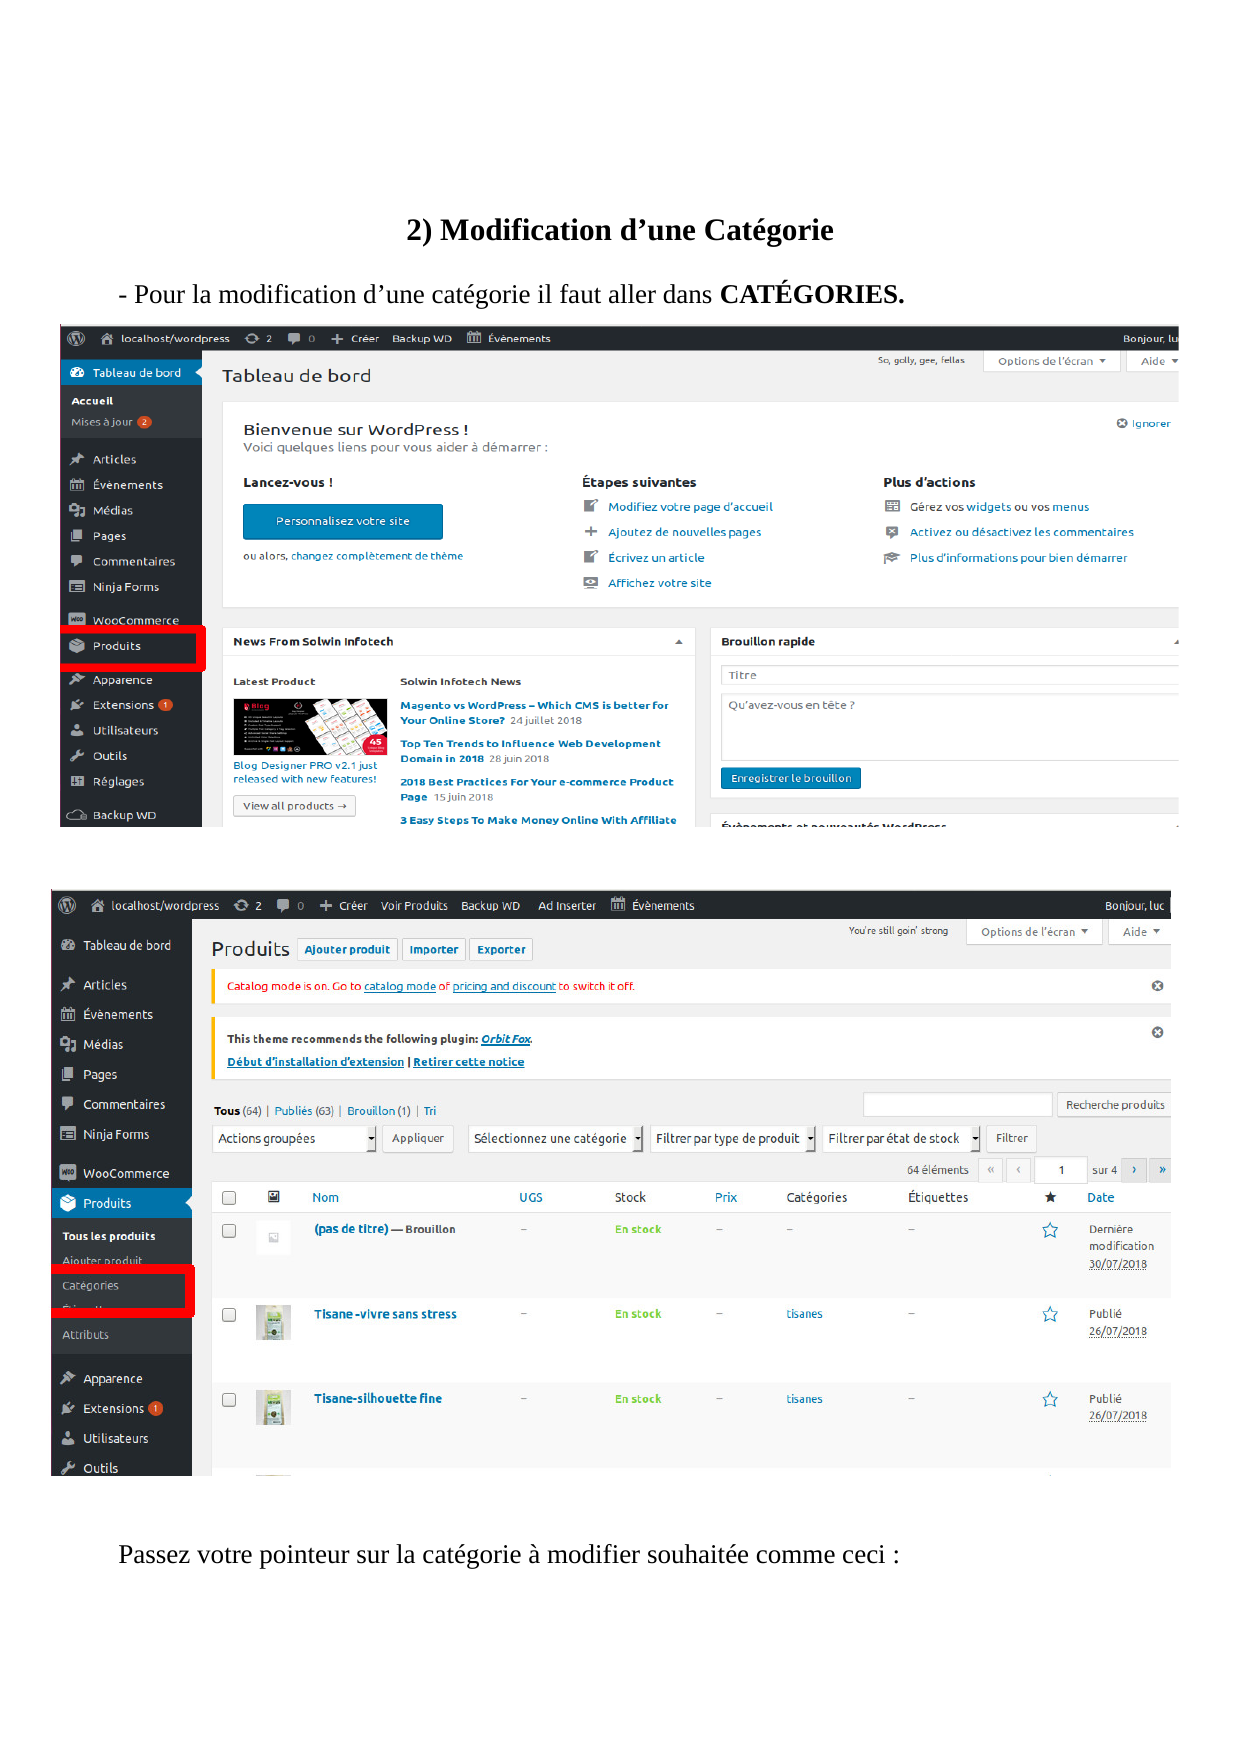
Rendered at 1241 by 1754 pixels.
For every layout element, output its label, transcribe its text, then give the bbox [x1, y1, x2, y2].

picture [18, 324, 1179, 827]
picture [20, 889, 1171, 1476]
text - Pour la modification d’une catégorie il faut aller dans CATÉGORIES. [118, 279, 1122, 310]
text 2) Modification d’une Catégorie [118, 212, 1122, 247]
text Passez votre pointeur sur la catégorie à modifier souhaitée comme ceci : [118, 1538, 1122, 1569]
